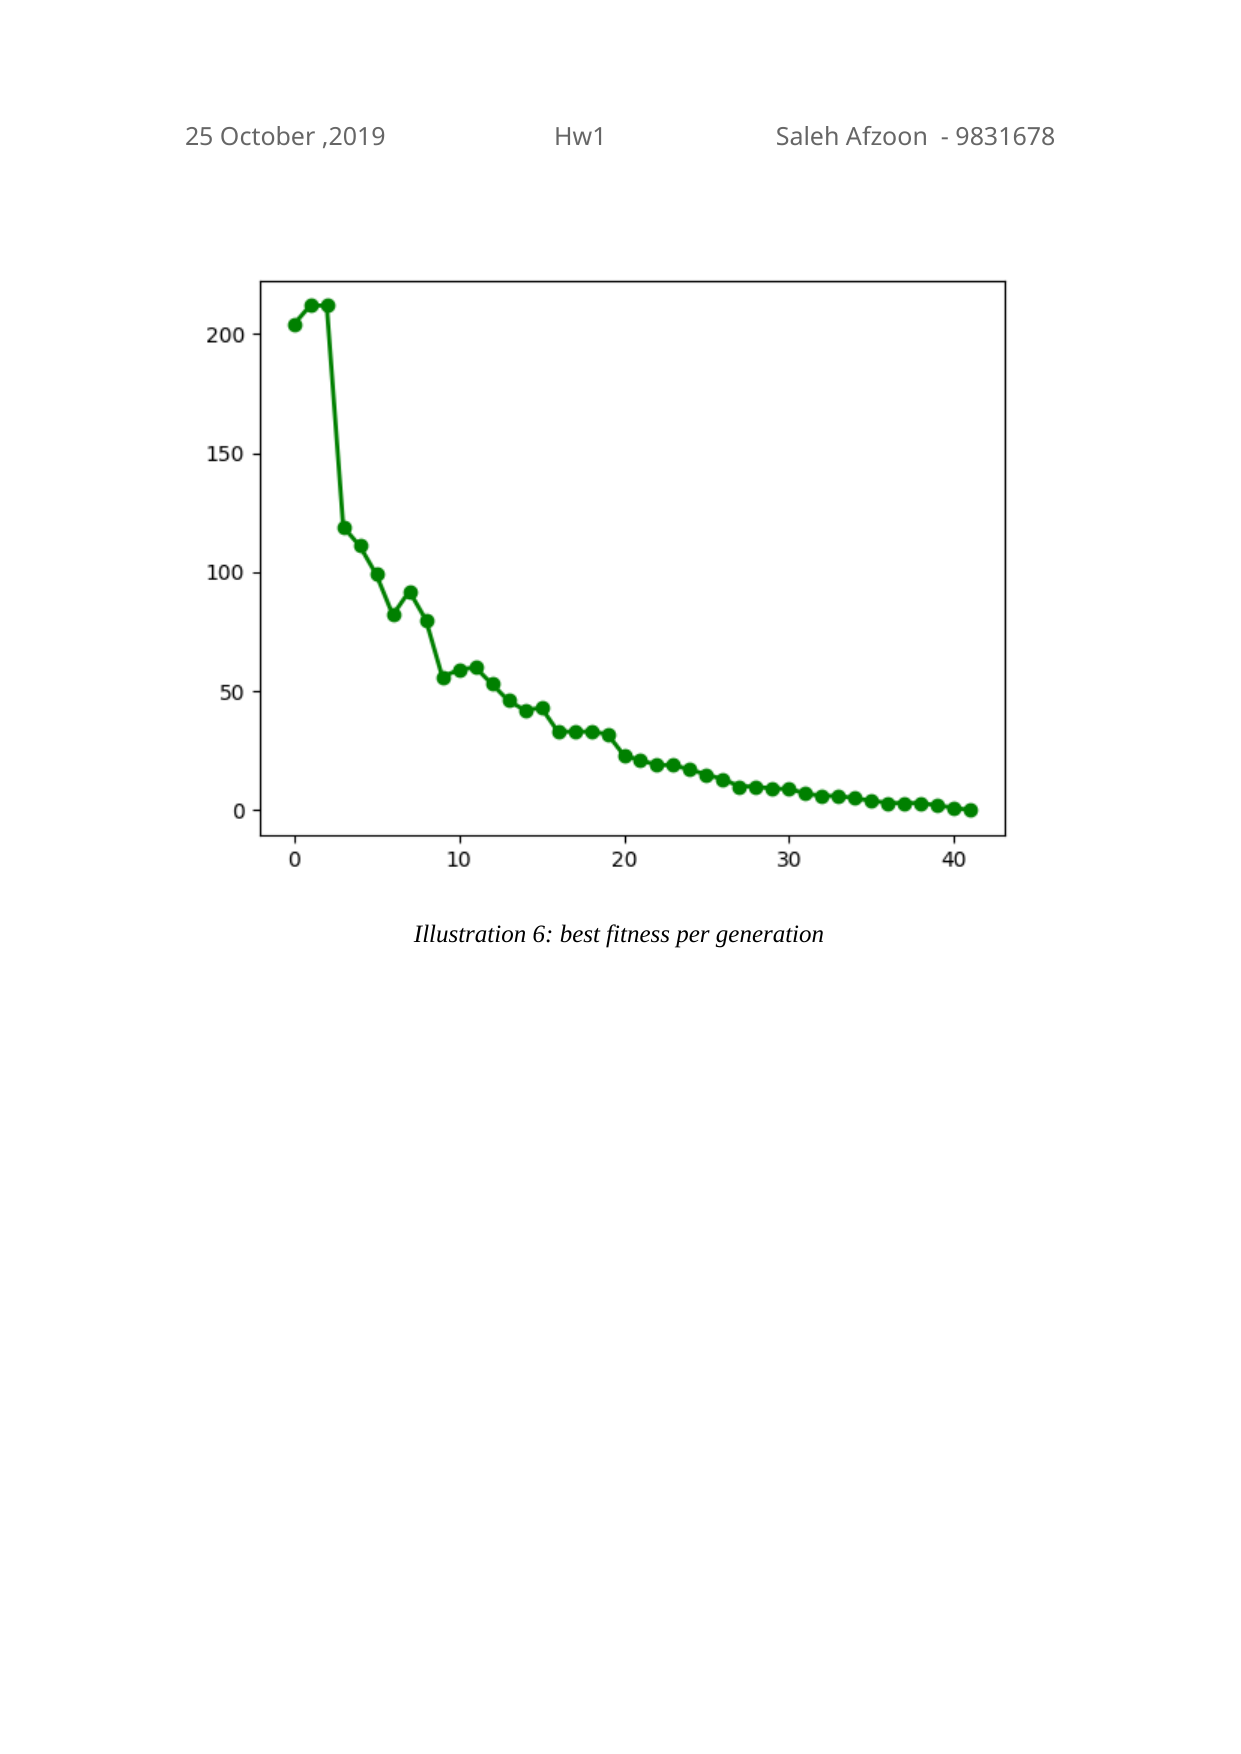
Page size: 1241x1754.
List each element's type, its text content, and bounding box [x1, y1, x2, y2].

text Illustration 6: best fitness per generation [140, 915, 1100, 948]
picture [140, 194, 1100, 915]
